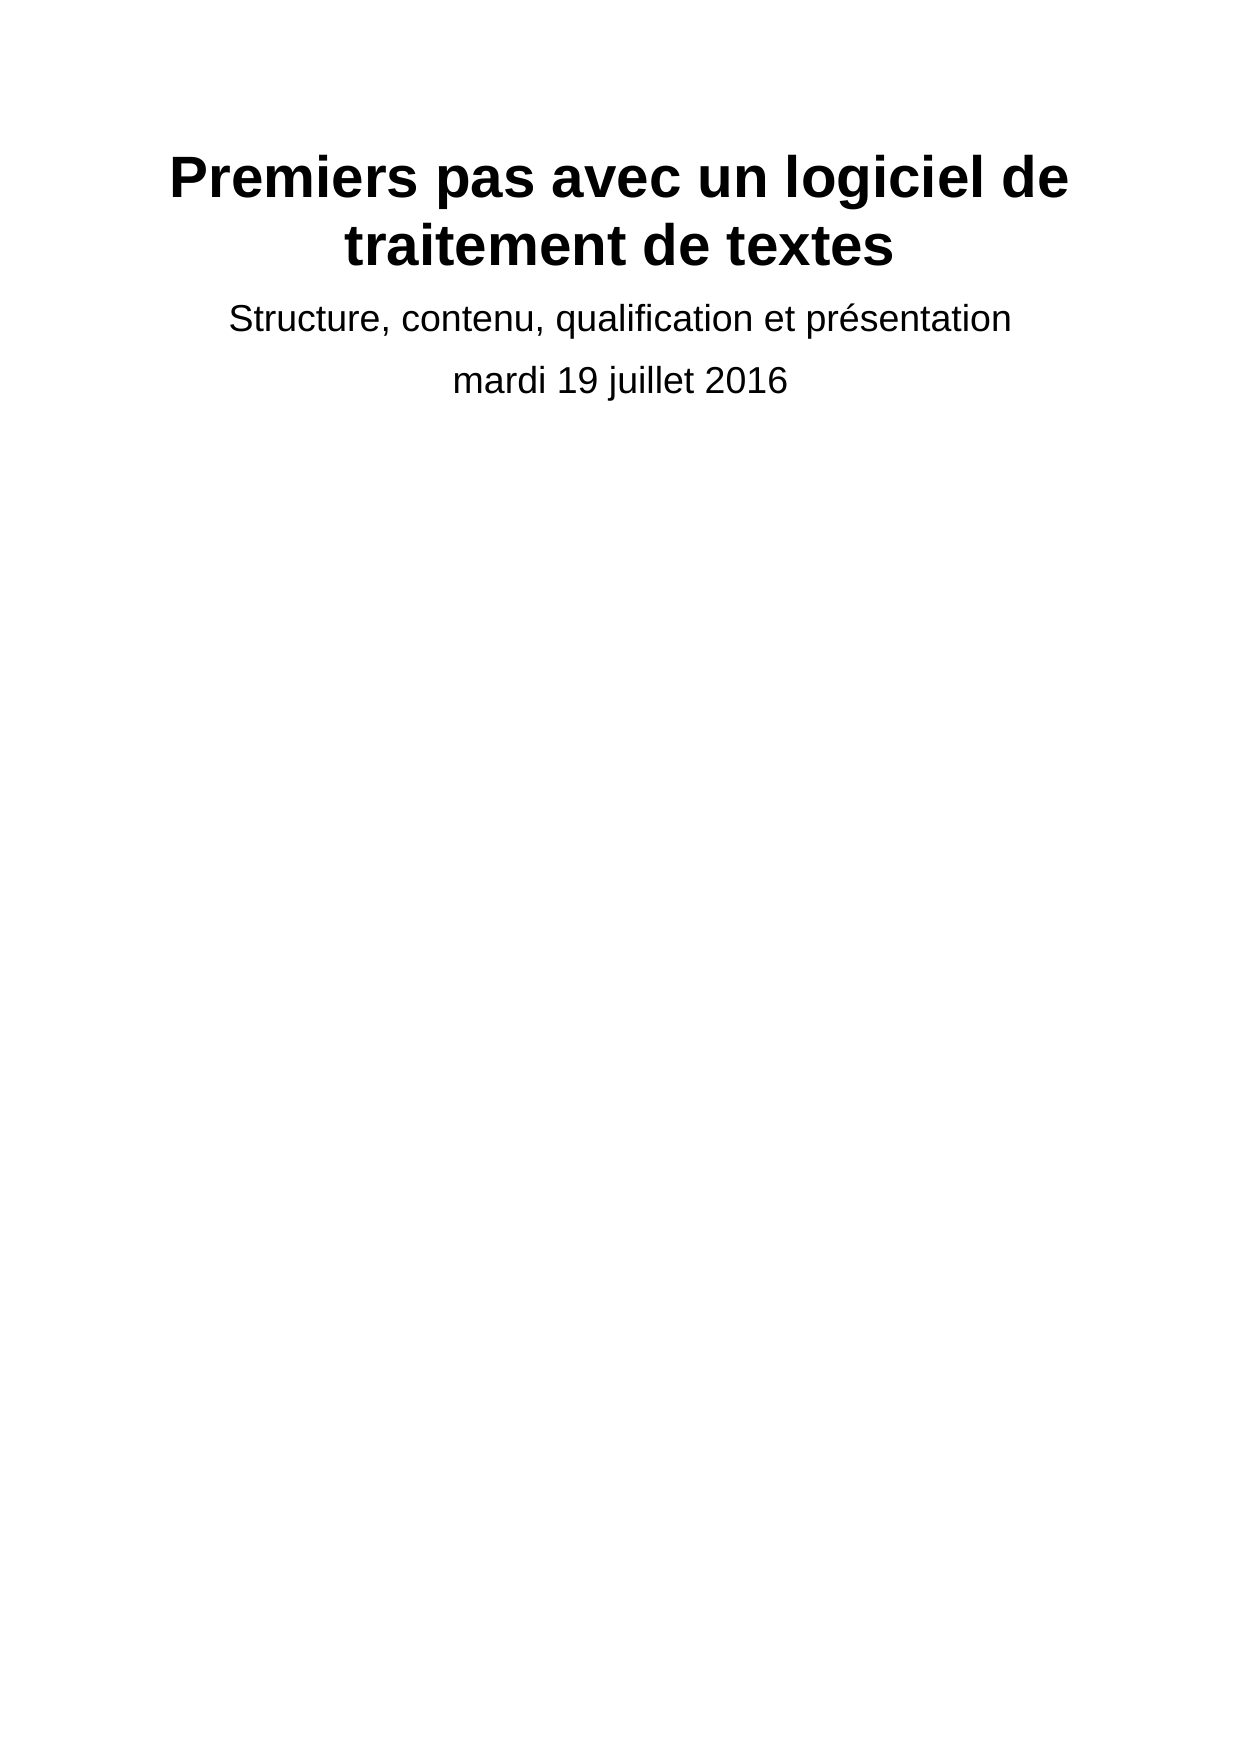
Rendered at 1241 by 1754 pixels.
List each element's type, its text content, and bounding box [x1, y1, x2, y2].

title Premiers pas avec un logiciel de traitement de textes [118, 143, 1122, 277]
subtitle Structure, contenu, qualification et présentation [118, 296, 1122, 339]
subtitle mardi 19 juillet 2016 [118, 358, 1122, 401]
